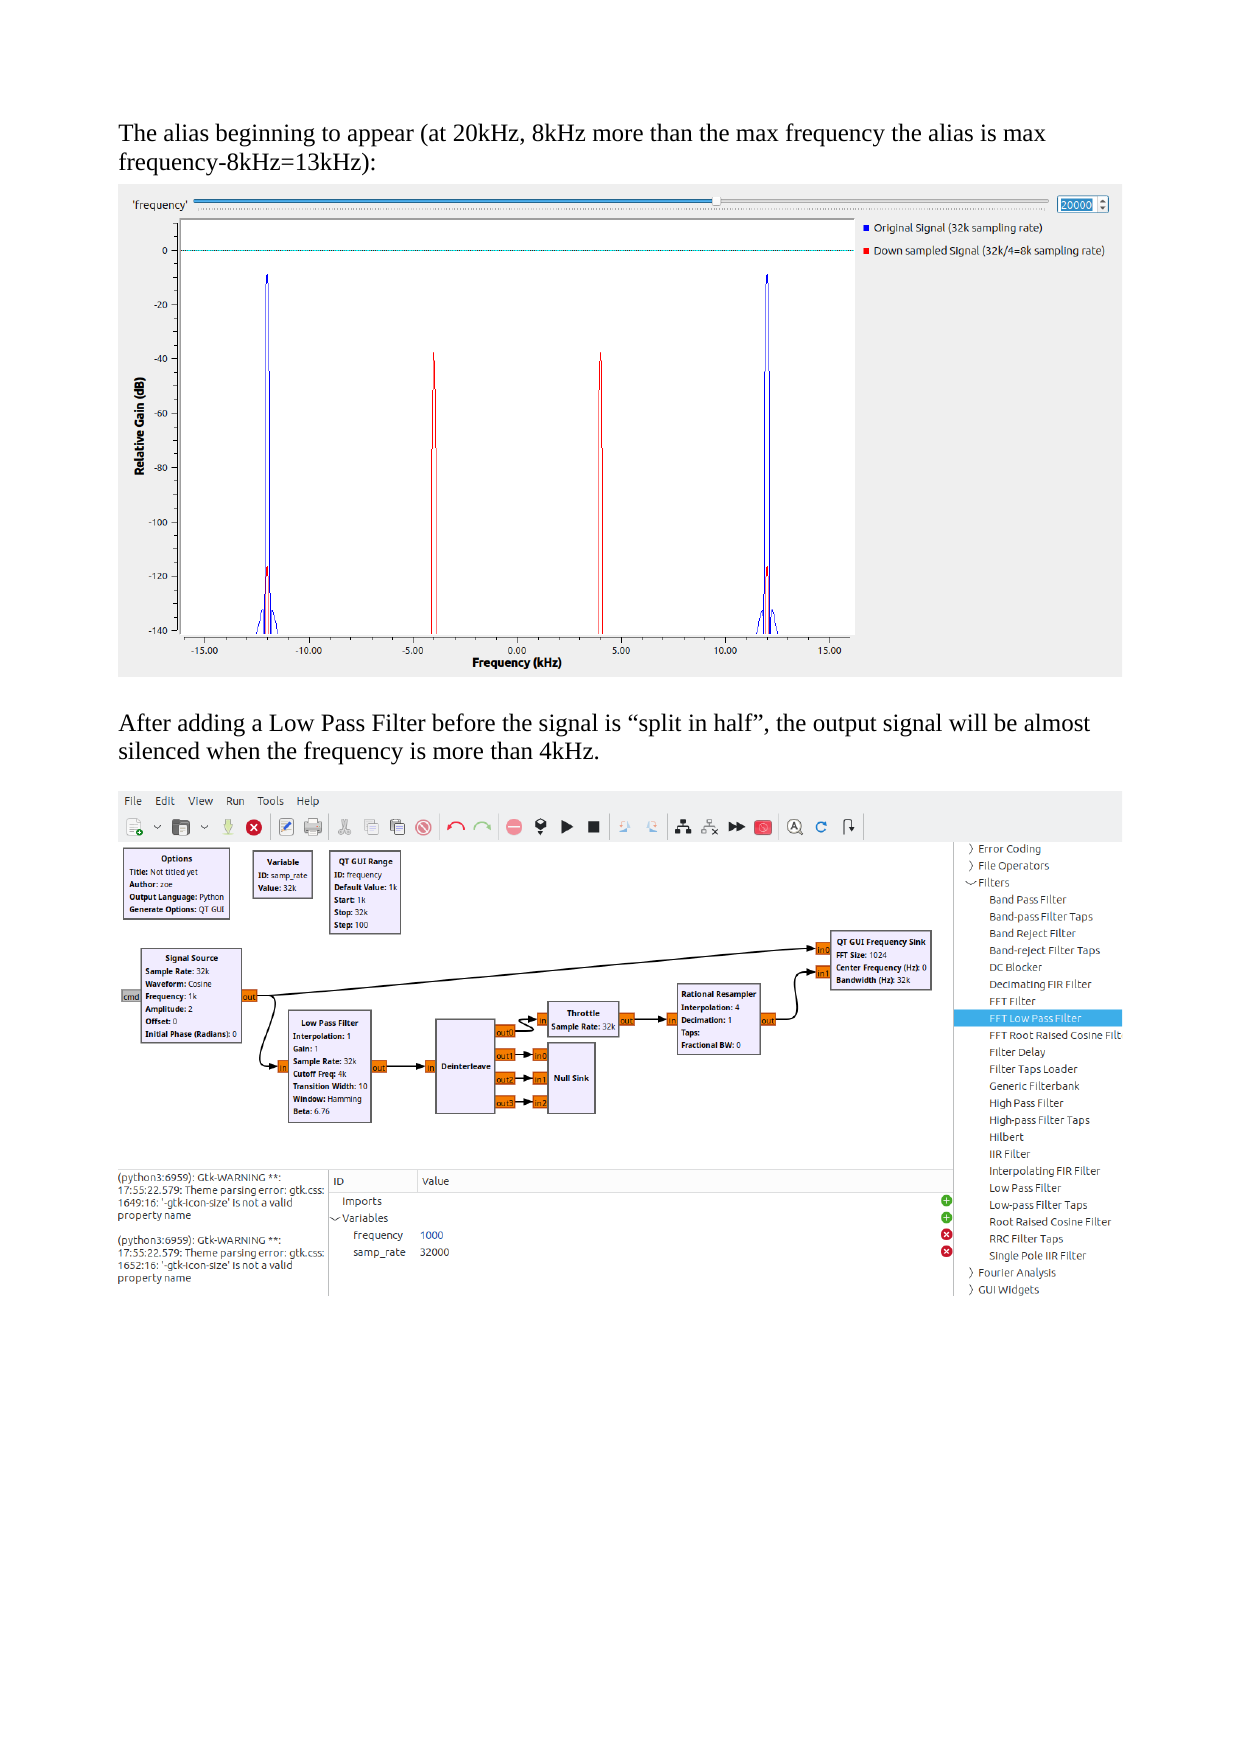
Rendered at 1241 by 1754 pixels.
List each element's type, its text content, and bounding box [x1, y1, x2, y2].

text After adding a Low Pass Filter before the signal is “split in half”, the output signal will be almost silenced when the frequency is more than 4kHz. [118, 708, 1122, 765]
picture [118, 184, 1123, 677]
text The alias beginning to appear (at 20kHz, 8kHz more than the max frequency the alias is max frequency-8kHz=13kHz): [118, 118, 1122, 176]
picture [118, 791, 1123, 1296]
